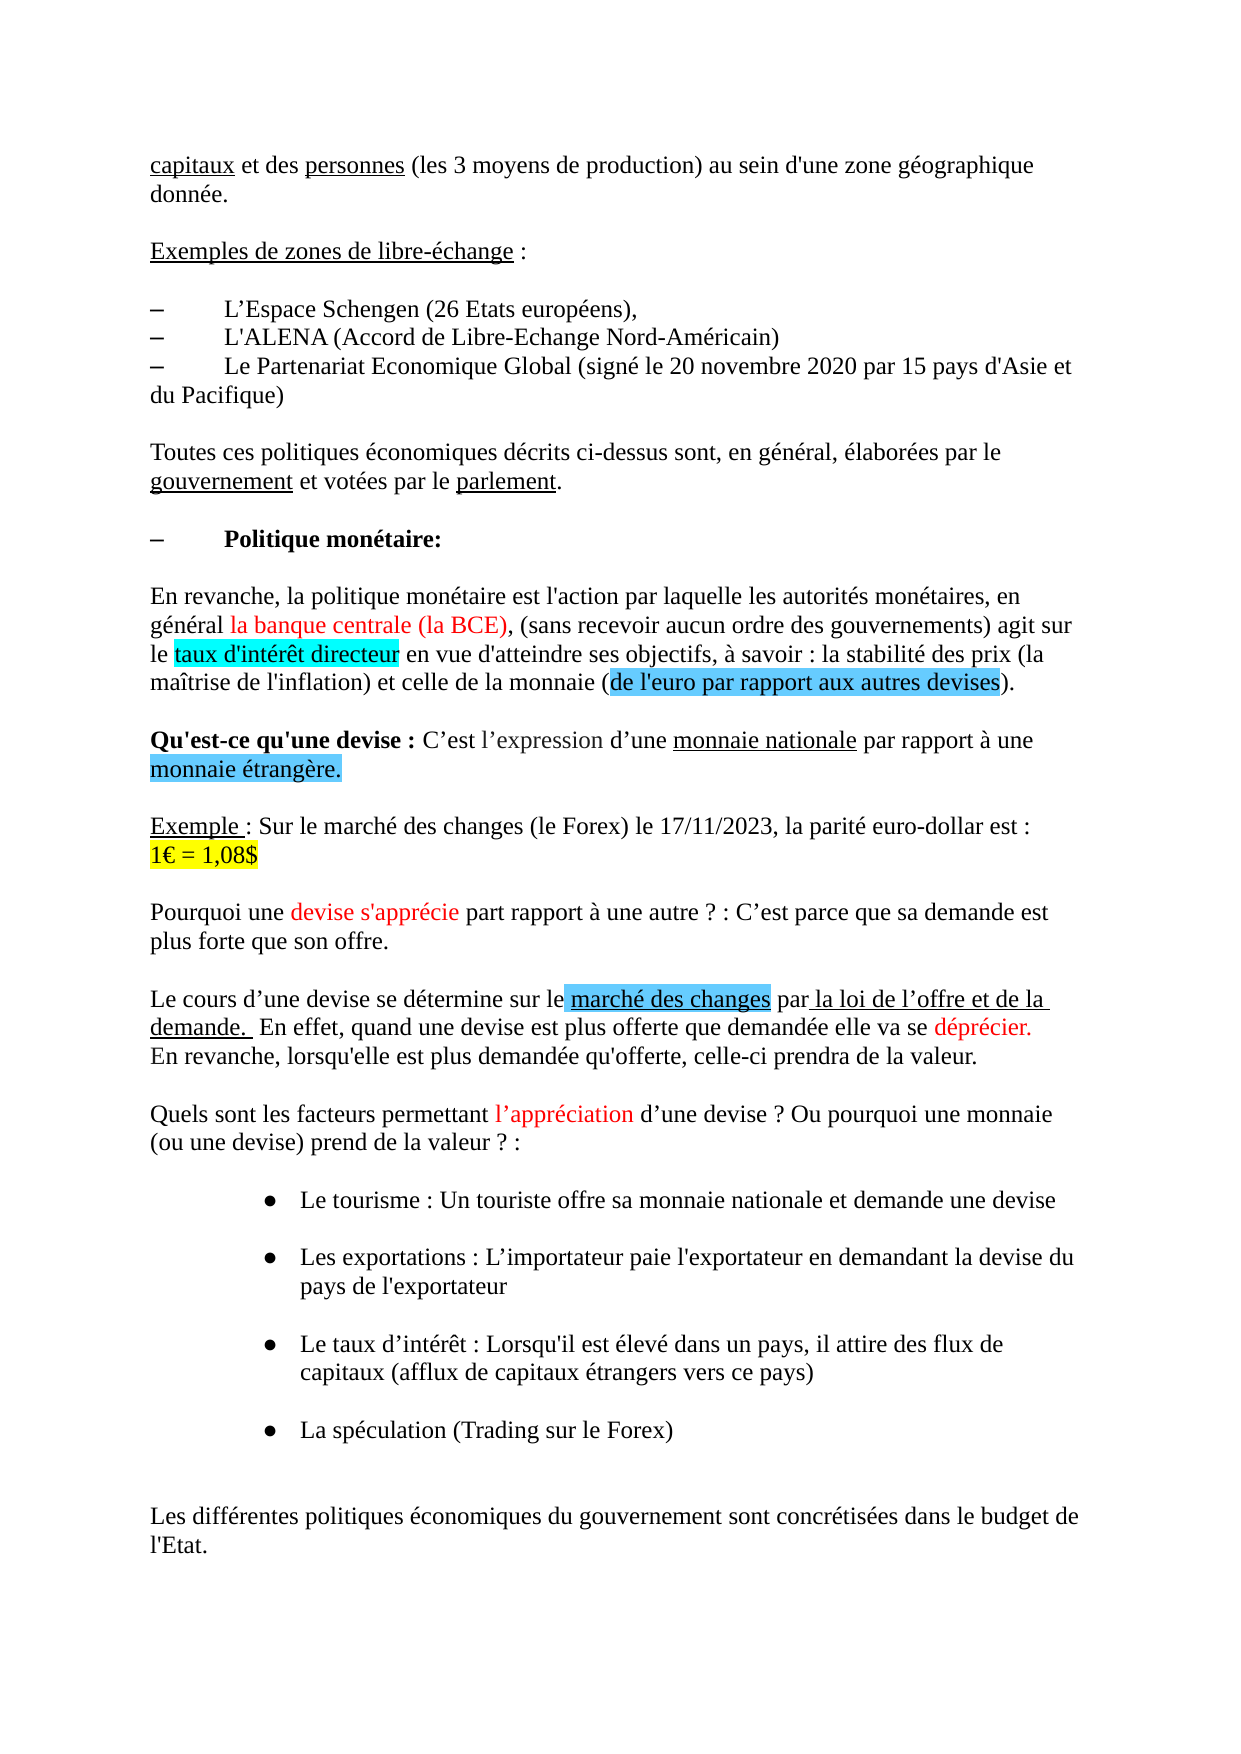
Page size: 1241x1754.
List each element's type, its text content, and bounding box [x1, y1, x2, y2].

list Les exportations : L’importateur paie l'exportateur en demandant la devise du pays de l'exportateur [262, 1242, 1090, 1300]
text Exemple : Sur le marché des changes (le Forex) le 17/11/2023, la parité euro-dollar est : 1€ = 1,08$ [150, 811, 1090, 869]
text Toutes ces politiques économiques décrits ci-dessus sont, en général, élaborées par le gouvernement et votées par le parlement. [150, 437, 1090, 495]
list Le tourisme : Un touriste offre sa monnaie nationale et demande une devise [262, 1185, 1090, 1214]
text En revanche, la politique monétaire est l'action par laquelle les autorités monétaires, en général la banque centrale (la BCE), (sans recevoir aucun ordre des gouvernements) agit sur le taux d'intérêt directeur en vue d'atteindre ses objectifs, à savoir : la stabilité des prix (la maîtrise de l'inflation) et celle de la monnaie (de l'euro par rapport aux autres devises). [150, 581, 1090, 696]
list Le Partenariat Economique Global (signé le 20 novembre 2020 par 15 pays d'Asie et du Pacifique) [150, 351, 1090, 409]
text Quels sont les facteurs permettant l’appréciation d’une devise ? Ou pourquoi une monnaie (ou une devise) prend de la valeur ? : [150, 1099, 1090, 1156]
list L’Espace Schengen (26 Etats européens), [150, 294, 1090, 322]
text Le cours d’une devise se détermine sur le marché des changes par la loi de l’offre et de la demande. En effet, quand une devise est plus offerte que demandée elle va se déprécier. [150, 984, 1090, 1041]
text capitaux et des personnes (les 3 moyens de production) au sein d'une zone géographique donnée. [150, 150, 1090, 207]
text Qu'est-ce qu'une devise : C’est l’expression d’une monnaie nationale par rapport à une monnaie étrangère. [150, 725, 1090, 782]
list Politique monétaire: [150, 524, 1090, 552]
list Le taux d’intérêt : Lorsqu'il est élevé dans un pays, il attire des flux de capitaux (afflux de capitaux étrangers vers ce pays) [262, 1329, 1090, 1386]
text En revanche, lorsqu'elle est plus demandée qu'offerte, celle-ci prendra de la valeur. [150, 1041, 1090, 1070]
list La spéculation (Trading sur le Forex) [262, 1415, 1090, 1444]
text Les différentes politiques économiques du gouvernement sont concrétisées dans le budget de l'Etat. [150, 1501, 1090, 1559]
list L'ALENA (Accord de Libre-Echange Nord-Américain) [150, 322, 1090, 351]
text Exemples de zones de libre-échange : [150, 236, 1090, 265]
text Pourquoi une devise s'apprécie part rapport à une autre ? : C’est parce que sa demande est plus forte que son offre. [150, 897, 1090, 955]
